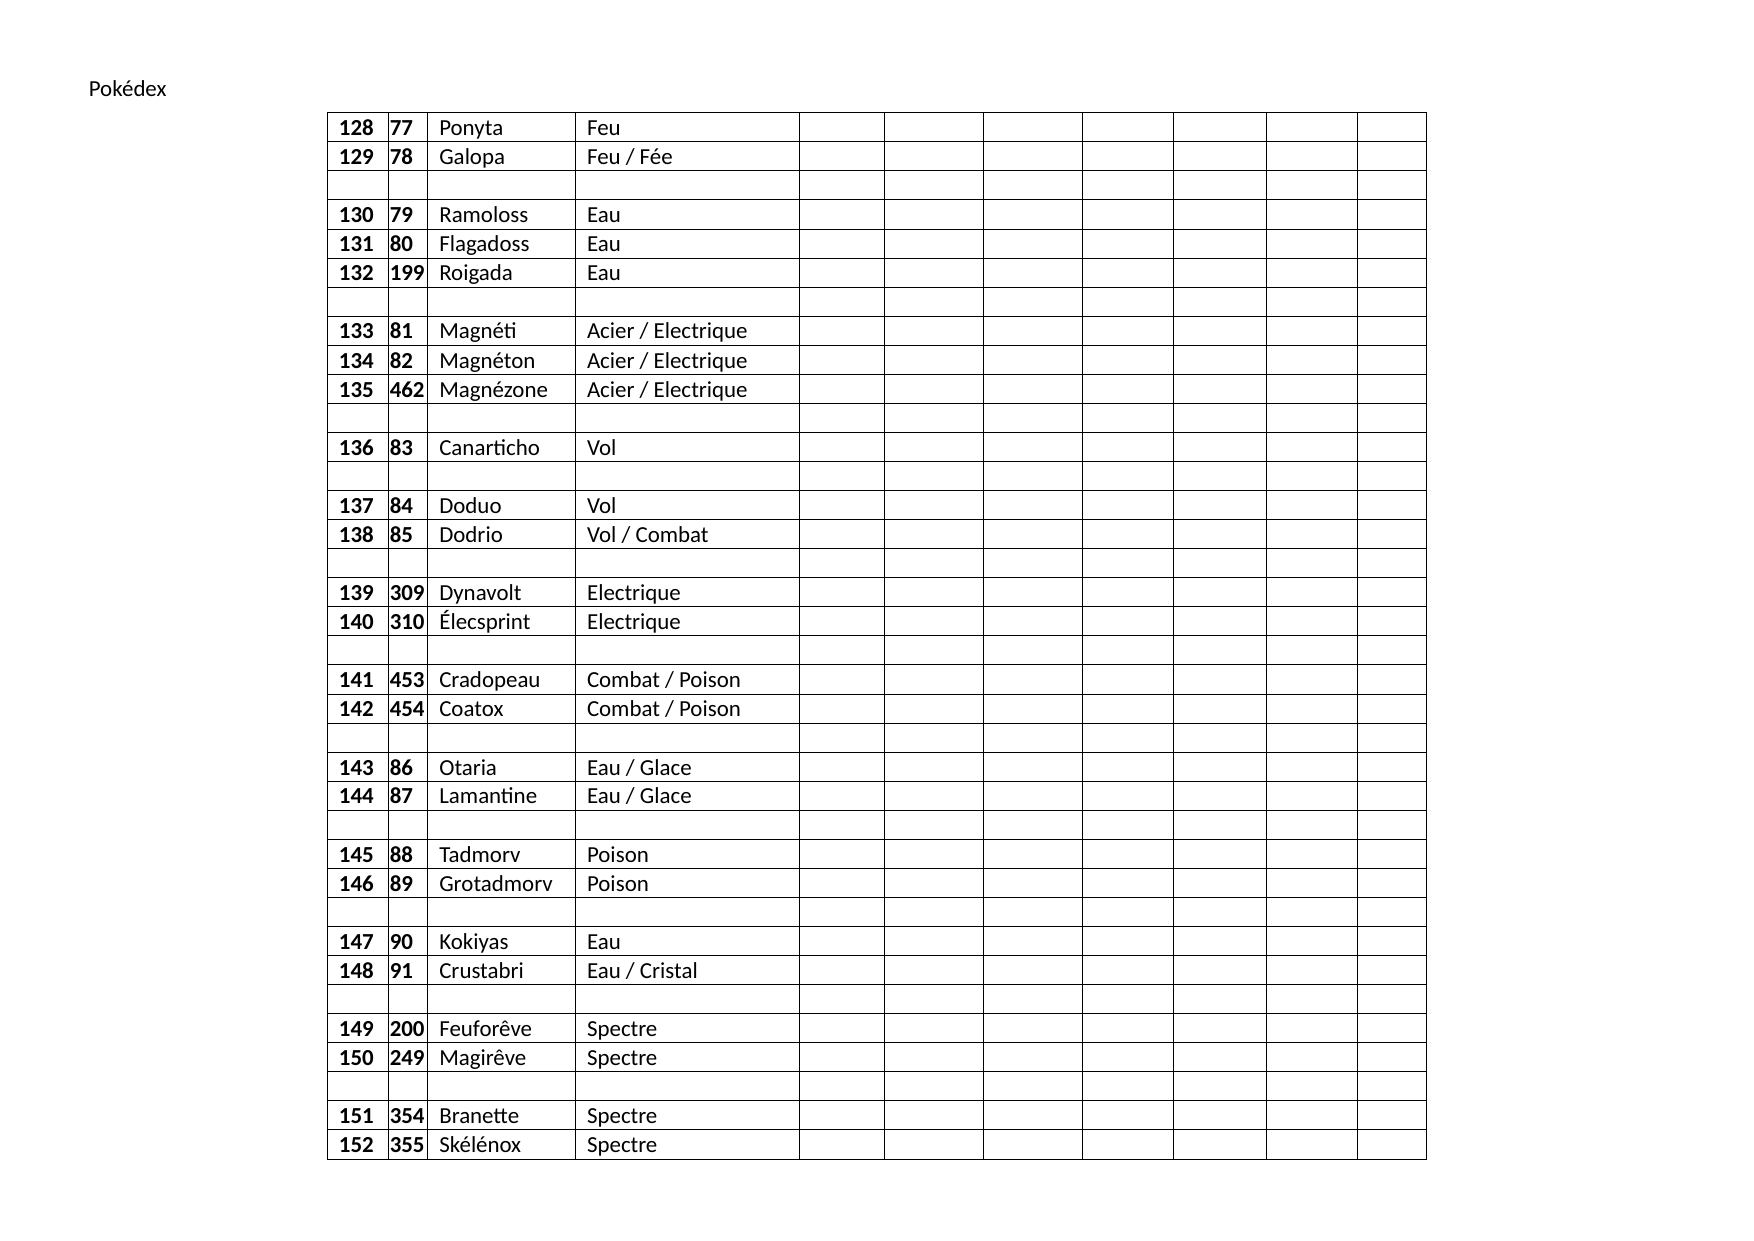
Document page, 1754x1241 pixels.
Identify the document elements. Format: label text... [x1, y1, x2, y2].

table_cell [1174, 1014, 1266, 1042]
table_cell [885, 1043, 983, 1071]
table_cell [1083, 404, 1173, 432]
table_cell Eau / Glace [576, 782, 799, 810]
table_cell [1267, 607, 1357, 635]
table_cell [1358, 375, 1426, 403]
table_cell [328, 898, 388, 926]
table_cell [1174, 549, 1266, 577]
table_cell [1174, 375, 1266, 403]
table_cell Lamantine [428, 782, 575, 810]
table_cell [1267, 230, 1357, 257]
table_cell [984, 1072, 1082, 1100]
table_cell [984, 724, 1082, 752]
table_cell [576, 985, 799, 1013]
table_cell [984, 985, 1082, 1013]
table_cell [1267, 578, 1357, 606]
table_cell [1083, 288, 1173, 316]
table_cell 146 [328, 869, 388, 897]
table_cell 133 [328, 317, 388, 345]
table_cell Branette [428, 1101, 575, 1129]
table_cell Flagadoss [428, 230, 575, 257]
table_cell [885, 1101, 983, 1129]
table_cell [1267, 1014, 1357, 1042]
table_cell 87 [389, 782, 427, 810]
table_cell [885, 142, 983, 170]
table_cell 77 [389, 113, 427, 141]
table_cell [1174, 956, 1266, 984]
table_cell [984, 1101, 1082, 1129]
table_cell Élecsprint [428, 607, 575, 635]
table_cell [328, 985, 388, 1013]
table_cell [800, 985, 884, 1013]
table_cell 132 [328, 259, 388, 287]
table_cell [885, 200, 983, 228]
table_cell [428, 462, 575, 490]
table_cell [984, 491, 1082, 519]
table_cell 128 [328, 113, 388, 141]
table_cell [800, 520, 884, 548]
table_cell [1083, 782, 1173, 810]
table_cell [1083, 927, 1173, 955]
table_cell [800, 346, 884, 374]
table_cell [800, 724, 884, 752]
table_cell [800, 462, 884, 490]
table_cell [1083, 1072, 1173, 1100]
table_cell Ponyta [428, 113, 575, 141]
table_cell [1083, 375, 1173, 403]
table_cell [885, 288, 983, 316]
table_cell [1083, 317, 1173, 345]
table_cell [1174, 1130, 1266, 1158]
table_cell [885, 869, 983, 897]
table_cell 137 [328, 491, 388, 519]
table_cell [328, 1072, 388, 1100]
table_cell [800, 869, 884, 897]
table_cell [1358, 520, 1426, 548]
table_cell [1358, 956, 1426, 984]
table_cell [1267, 288, 1357, 316]
table_cell [885, 607, 983, 635]
table_cell [1174, 404, 1266, 432]
table_cell [1083, 607, 1173, 635]
table_cell [885, 230, 983, 257]
table_cell 82 [389, 346, 427, 374]
table_cell [328, 724, 388, 752]
table_cell [1267, 695, 1357, 722]
table_cell [428, 171, 575, 199]
table_cell 139 [328, 578, 388, 606]
table_cell [885, 171, 983, 199]
table_cell [428, 1072, 575, 1100]
table_cell [800, 811, 884, 839]
table_cell [1083, 346, 1173, 374]
table_cell [984, 956, 1082, 984]
table_cell [576, 462, 799, 490]
table_cell [1083, 520, 1173, 548]
table_cell Spectre [576, 1043, 799, 1071]
table_cell [576, 288, 799, 316]
table_cell [885, 840, 983, 868]
table_cell [1083, 1014, 1173, 1042]
table_cell [1083, 956, 1173, 984]
table_cell [984, 811, 1082, 839]
table_cell [1358, 200, 1426, 228]
table_cell 79 [389, 200, 427, 228]
table_cell 145 [328, 840, 388, 868]
table_cell Roigada [428, 259, 575, 287]
table_cell [576, 549, 799, 577]
table_cell [885, 317, 983, 345]
table_cell [1358, 404, 1426, 432]
table_cell 354 [389, 1101, 427, 1129]
table_cell Kokiyas [428, 927, 575, 955]
table_cell [885, 956, 983, 984]
table_cell [984, 259, 1082, 287]
table_cell [1358, 578, 1426, 606]
table_cell [885, 898, 983, 926]
table_cell [800, 1014, 884, 1042]
table_cell [984, 695, 1082, 722]
table_cell [984, 375, 1082, 403]
table_cell [800, 898, 884, 926]
table_cell [1267, 1043, 1357, 1071]
table_cell [1174, 1072, 1266, 1100]
table_cell [1083, 171, 1173, 199]
table_cell Acier / Electrique [576, 375, 799, 403]
table_cell [1174, 753, 1266, 781]
table_cell 144 [328, 782, 388, 810]
table_cell [885, 695, 983, 722]
table_cell [984, 433, 1082, 461]
table_cell [984, 665, 1082, 693]
table_cell [1174, 1043, 1266, 1071]
table_cell [1083, 753, 1173, 781]
table_cell [389, 898, 427, 926]
table_cell 453 [389, 665, 427, 693]
table_cell [1358, 346, 1426, 374]
table_cell [1267, 113, 1357, 141]
table_cell [1083, 1101, 1173, 1129]
table_cell Magirêve [428, 1043, 575, 1071]
table_cell [428, 549, 575, 577]
table_cell Acier / Electrique [576, 346, 799, 374]
table_cell [800, 288, 884, 316]
table_cell [389, 404, 427, 432]
table_cell [984, 404, 1082, 432]
table_cell [1174, 230, 1266, 257]
table_cell [1358, 840, 1426, 868]
table_cell [800, 665, 884, 693]
table_cell [1174, 607, 1266, 635]
table_cell [1358, 142, 1426, 170]
table_cell [984, 317, 1082, 345]
table_cell [389, 171, 427, 199]
table_cell 454 [389, 695, 427, 722]
table_cell [885, 724, 983, 752]
table_cell [1083, 898, 1173, 926]
table_cell Spectre [576, 1014, 799, 1042]
table_cell [1358, 230, 1426, 257]
table_cell [389, 462, 427, 490]
table_cell Poison [576, 869, 799, 897]
table_cell [984, 869, 1082, 897]
table_cell Feuforêve [428, 1014, 575, 1042]
table_cell 149 [328, 1014, 388, 1042]
table_cell [1358, 753, 1426, 781]
table_cell [389, 288, 427, 316]
table_cell [984, 171, 1082, 199]
table_cell Spectre [576, 1101, 799, 1129]
table_cell [576, 1072, 799, 1100]
table_cell [1267, 665, 1357, 693]
table_cell [1267, 317, 1357, 345]
table_cell 83 [389, 433, 427, 461]
table_cell 199 [389, 259, 427, 287]
table_cell 80 [389, 230, 427, 257]
table_cell [885, 811, 983, 839]
table_cell 147 [328, 927, 388, 955]
table_cell [1267, 724, 1357, 752]
table_cell [1083, 665, 1173, 693]
table_cell [576, 404, 799, 432]
table_cell Vol [576, 433, 799, 461]
table_cell [885, 549, 983, 577]
table_cell [1174, 840, 1266, 868]
table_cell [1358, 317, 1426, 345]
table_cell 152 [328, 1130, 388, 1158]
table_cell [1083, 636, 1173, 664]
table_cell [1083, 200, 1173, 228]
table_cell Cradopeau [428, 665, 575, 693]
table_cell [1358, 1101, 1426, 1129]
table_cell [576, 171, 799, 199]
table_cell Ramoloss [428, 200, 575, 228]
table_cell [1267, 927, 1357, 955]
table_cell [800, 142, 884, 170]
table_cell Crustabri [428, 956, 575, 984]
table_cell [1358, 433, 1426, 461]
table_cell [984, 346, 1082, 374]
table_cell [984, 113, 1082, 141]
table_cell [800, 840, 884, 868]
table_cell [1267, 782, 1357, 810]
table_cell [1174, 636, 1266, 664]
table_cell [1083, 869, 1173, 897]
table_cell 91 [389, 956, 427, 984]
table_cell [428, 288, 575, 316]
table_cell [1267, 869, 1357, 897]
table_cell 81 [389, 317, 427, 345]
table_cell [800, 578, 884, 606]
table_cell [1174, 724, 1266, 752]
table_cell [1358, 549, 1426, 577]
table_cell [328, 636, 388, 664]
table_cell [428, 811, 575, 839]
table_cell [885, 636, 983, 664]
table_cell [1174, 578, 1266, 606]
table_cell [800, 491, 884, 519]
table_cell 150 [328, 1043, 388, 1071]
table_cell [800, 113, 884, 141]
table_cell [800, 695, 884, 722]
table_cell [1358, 1130, 1426, 1158]
table_cell [1174, 665, 1266, 693]
table_cell [800, 607, 884, 635]
table_cell [576, 898, 799, 926]
table_cell Otaria [428, 753, 575, 781]
table_cell [984, 549, 1082, 577]
table_cell [984, 1014, 1082, 1042]
table_cell [1267, 142, 1357, 170]
table_cell [1083, 549, 1173, 577]
table_cell [800, 404, 884, 432]
table_cell Coatox [428, 695, 575, 722]
table_cell [984, 782, 1082, 810]
table_cell Dodrio [428, 520, 575, 548]
table_cell [389, 1072, 427, 1100]
table_cell [1174, 520, 1266, 548]
table_cell Electrique [576, 607, 799, 635]
table_cell [885, 985, 983, 1013]
table_cell [800, 1072, 884, 1100]
table_cell [1267, 840, 1357, 868]
table_cell 143 [328, 753, 388, 781]
table_cell [984, 288, 1082, 316]
table_cell [1083, 230, 1173, 257]
table_cell Magnéti [428, 317, 575, 345]
table_cell [1358, 462, 1426, 490]
table_cell [800, 956, 884, 984]
table_cell 140 [328, 607, 388, 635]
table_cell Spectre [576, 1130, 799, 1158]
table_cell [800, 433, 884, 461]
table_cell [1267, 200, 1357, 228]
table_cell 131 [328, 230, 388, 257]
table_cell [576, 636, 799, 664]
table_cell [1358, 113, 1426, 141]
table_cell [1267, 433, 1357, 461]
table_cell [1358, 607, 1426, 635]
table_cell [800, 1130, 884, 1158]
table_cell [1358, 869, 1426, 897]
table_cell [1083, 578, 1173, 606]
table_cell [1174, 985, 1266, 1013]
table_cell 134 [328, 346, 388, 374]
table_cell Eau / Glace [576, 753, 799, 781]
table_cell 355 [389, 1130, 427, 1158]
table_cell [1083, 695, 1173, 722]
table_cell 85 [389, 520, 427, 548]
table_cell Skélénox [428, 1130, 575, 1158]
table_cell Eau [576, 259, 799, 287]
table_cell 138 [328, 520, 388, 548]
table_cell [1358, 724, 1426, 752]
table_cell [1358, 259, 1426, 287]
table_cell [984, 230, 1082, 257]
table_cell [1267, 462, 1357, 490]
table_cell [984, 578, 1082, 606]
table_cell [1267, 520, 1357, 548]
table_cell [1083, 724, 1173, 752]
table_cell Combat / Poison [576, 665, 799, 693]
table_cell [328, 462, 388, 490]
table_cell Magnézone [428, 375, 575, 403]
table_cell 462 [389, 375, 427, 403]
table_cell [1174, 462, 1266, 490]
table_cell [885, 433, 983, 461]
table_cell [1083, 811, 1173, 839]
table_cell Galopa [428, 142, 575, 170]
table_cell 89 [389, 869, 427, 897]
table_cell [1267, 259, 1357, 287]
table_cell [885, 927, 983, 955]
table_cell [885, 113, 983, 141]
table_cell [1174, 433, 1266, 461]
table_cell [800, 549, 884, 577]
table_cell 86 [389, 753, 427, 781]
table_cell [1267, 956, 1357, 984]
table_cell [984, 200, 1082, 228]
table_cell 142 [328, 695, 388, 722]
table_cell [1358, 636, 1426, 664]
table_cell [800, 317, 884, 345]
table_cell 88 [389, 840, 427, 868]
table_cell 249 [389, 1043, 427, 1071]
table_cell [984, 462, 1082, 490]
table_cell [389, 724, 427, 752]
table_cell [1083, 433, 1173, 461]
table_cell [1174, 1101, 1266, 1129]
table_cell 309 [389, 578, 427, 606]
table_cell [800, 259, 884, 287]
table_cell [885, 491, 983, 519]
table_cell [1358, 491, 1426, 519]
table_cell [1174, 113, 1266, 141]
table_cell Poison [576, 840, 799, 868]
table_cell [1267, 491, 1357, 519]
table_cell Eau [576, 230, 799, 257]
table_cell Combat / Poison [576, 695, 799, 722]
table_cell [1358, 288, 1426, 316]
table_cell [1174, 782, 1266, 810]
table_cell [389, 636, 427, 664]
table_cell [1083, 491, 1173, 519]
table_cell [328, 171, 388, 199]
table_cell [984, 607, 1082, 635]
table_cell 310 [389, 607, 427, 635]
table_cell [1083, 462, 1173, 490]
table_cell Eau [576, 927, 799, 955]
table_cell [1267, 1130, 1357, 1158]
table_cell [984, 636, 1082, 664]
table_cell [885, 259, 983, 287]
table_cell [576, 724, 799, 752]
table_cell [1267, 404, 1357, 432]
table_cell [428, 985, 575, 1013]
table_cell 135 [328, 375, 388, 403]
table_cell Acier / Electrique [576, 317, 799, 345]
table_cell 148 [328, 956, 388, 984]
table_cell Vol / Combat [576, 520, 799, 548]
table_cell [328, 404, 388, 432]
table_cell [1358, 665, 1426, 693]
table_cell [1174, 288, 1266, 316]
table_cell [984, 520, 1082, 548]
table_cell [1174, 142, 1266, 170]
table_cell [428, 404, 575, 432]
table_cell [1358, 1043, 1426, 1071]
table_cell [1267, 171, 1357, 199]
table_cell [1174, 869, 1266, 897]
table_cell [885, 782, 983, 810]
table_cell [1083, 1043, 1173, 1071]
table_cell [800, 200, 884, 228]
table_cell Grotadmorv [428, 869, 575, 897]
table_cell [885, 1014, 983, 1042]
table_cell Dynavolt [428, 578, 575, 606]
table_cell Magnéton [428, 346, 575, 374]
table_cell 136 [328, 433, 388, 461]
table_cell Canarticho [428, 433, 575, 461]
table_cell 129 [328, 142, 388, 170]
table_cell [885, 346, 983, 374]
table_cell Doduo [428, 491, 575, 519]
table_cell [885, 462, 983, 490]
table_cell 141 [328, 665, 388, 693]
table_cell [885, 375, 983, 403]
table_cell [1267, 375, 1357, 403]
table_cell [1083, 142, 1173, 170]
table_cell [1083, 113, 1173, 141]
table_cell [1358, 1072, 1426, 1100]
table_cell [576, 811, 799, 839]
table_cell Feu [576, 113, 799, 141]
table_cell [885, 753, 983, 781]
table_cell 84 [389, 491, 427, 519]
table_cell [984, 142, 1082, 170]
table_cell [1358, 695, 1426, 722]
table_cell [1267, 753, 1357, 781]
table_cell [389, 549, 427, 577]
table_cell [800, 753, 884, 781]
table_cell [800, 927, 884, 955]
table_cell [1083, 840, 1173, 868]
table_cell Eau / Cristal [576, 956, 799, 984]
table_cell [984, 898, 1082, 926]
table_cell [885, 1130, 983, 1158]
table_cell Electrique [576, 578, 799, 606]
table_cell [1267, 811, 1357, 839]
table_cell [800, 1101, 884, 1129]
table_cell 90 [389, 927, 427, 955]
table_cell [1358, 811, 1426, 839]
table_cell [1083, 259, 1173, 287]
table_cell [428, 898, 575, 926]
table_cell [1083, 985, 1173, 1013]
table_cell [328, 288, 388, 316]
table_cell [1174, 811, 1266, 839]
table_cell [1267, 1072, 1357, 1100]
table_cell [1267, 985, 1357, 1013]
table_cell [1358, 782, 1426, 810]
table_cell [984, 840, 1082, 868]
table_cell [1358, 985, 1426, 1013]
table_cell Vol [576, 491, 799, 519]
table_cell [885, 1072, 983, 1100]
table_cell [1083, 1130, 1173, 1158]
table_cell [1174, 171, 1266, 199]
table_cell [800, 230, 884, 257]
table_cell [984, 1130, 1082, 1158]
table_cell [428, 636, 575, 664]
table_cell [800, 782, 884, 810]
table_cell [1174, 259, 1266, 287]
table_cell [389, 985, 427, 1013]
table_cell [1174, 346, 1266, 374]
table_cell 130 [328, 200, 388, 228]
table_cell [885, 578, 983, 606]
table_cell [1267, 1101, 1357, 1129]
table_cell [389, 811, 427, 839]
table_cell [885, 665, 983, 693]
table_cell [1174, 898, 1266, 926]
table_cell [1174, 200, 1266, 228]
table_cell Eau [576, 200, 799, 228]
table_cell 200 [389, 1014, 427, 1042]
table_cell [1358, 898, 1426, 926]
table_cell [1174, 317, 1266, 345]
table_cell [1267, 636, 1357, 664]
table_cell [428, 724, 575, 752]
table_cell [1267, 346, 1357, 374]
table_cell [984, 1043, 1082, 1071]
table_cell [885, 404, 983, 432]
table_cell [1358, 1014, 1426, 1042]
table_cell 151 [328, 1101, 388, 1129]
table_cell [1267, 898, 1357, 926]
table_cell [328, 811, 388, 839]
table_cell [984, 753, 1082, 781]
table_cell [800, 1043, 884, 1071]
table_cell [1174, 927, 1266, 955]
table_cell [1358, 927, 1426, 955]
table_cell [1174, 695, 1266, 722]
table_cell [800, 636, 884, 664]
table_cell Tadmorv [428, 840, 575, 868]
table_cell [1358, 171, 1426, 199]
table_cell [800, 171, 884, 199]
table_cell Feu / Fée [576, 142, 799, 170]
table_cell [1267, 549, 1357, 577]
table_cell [885, 520, 983, 548]
table_cell [984, 927, 1082, 955]
table_cell [1174, 491, 1266, 519]
table_cell 78 [389, 142, 427, 170]
table_cell [800, 375, 884, 403]
table_cell [328, 549, 388, 577]
